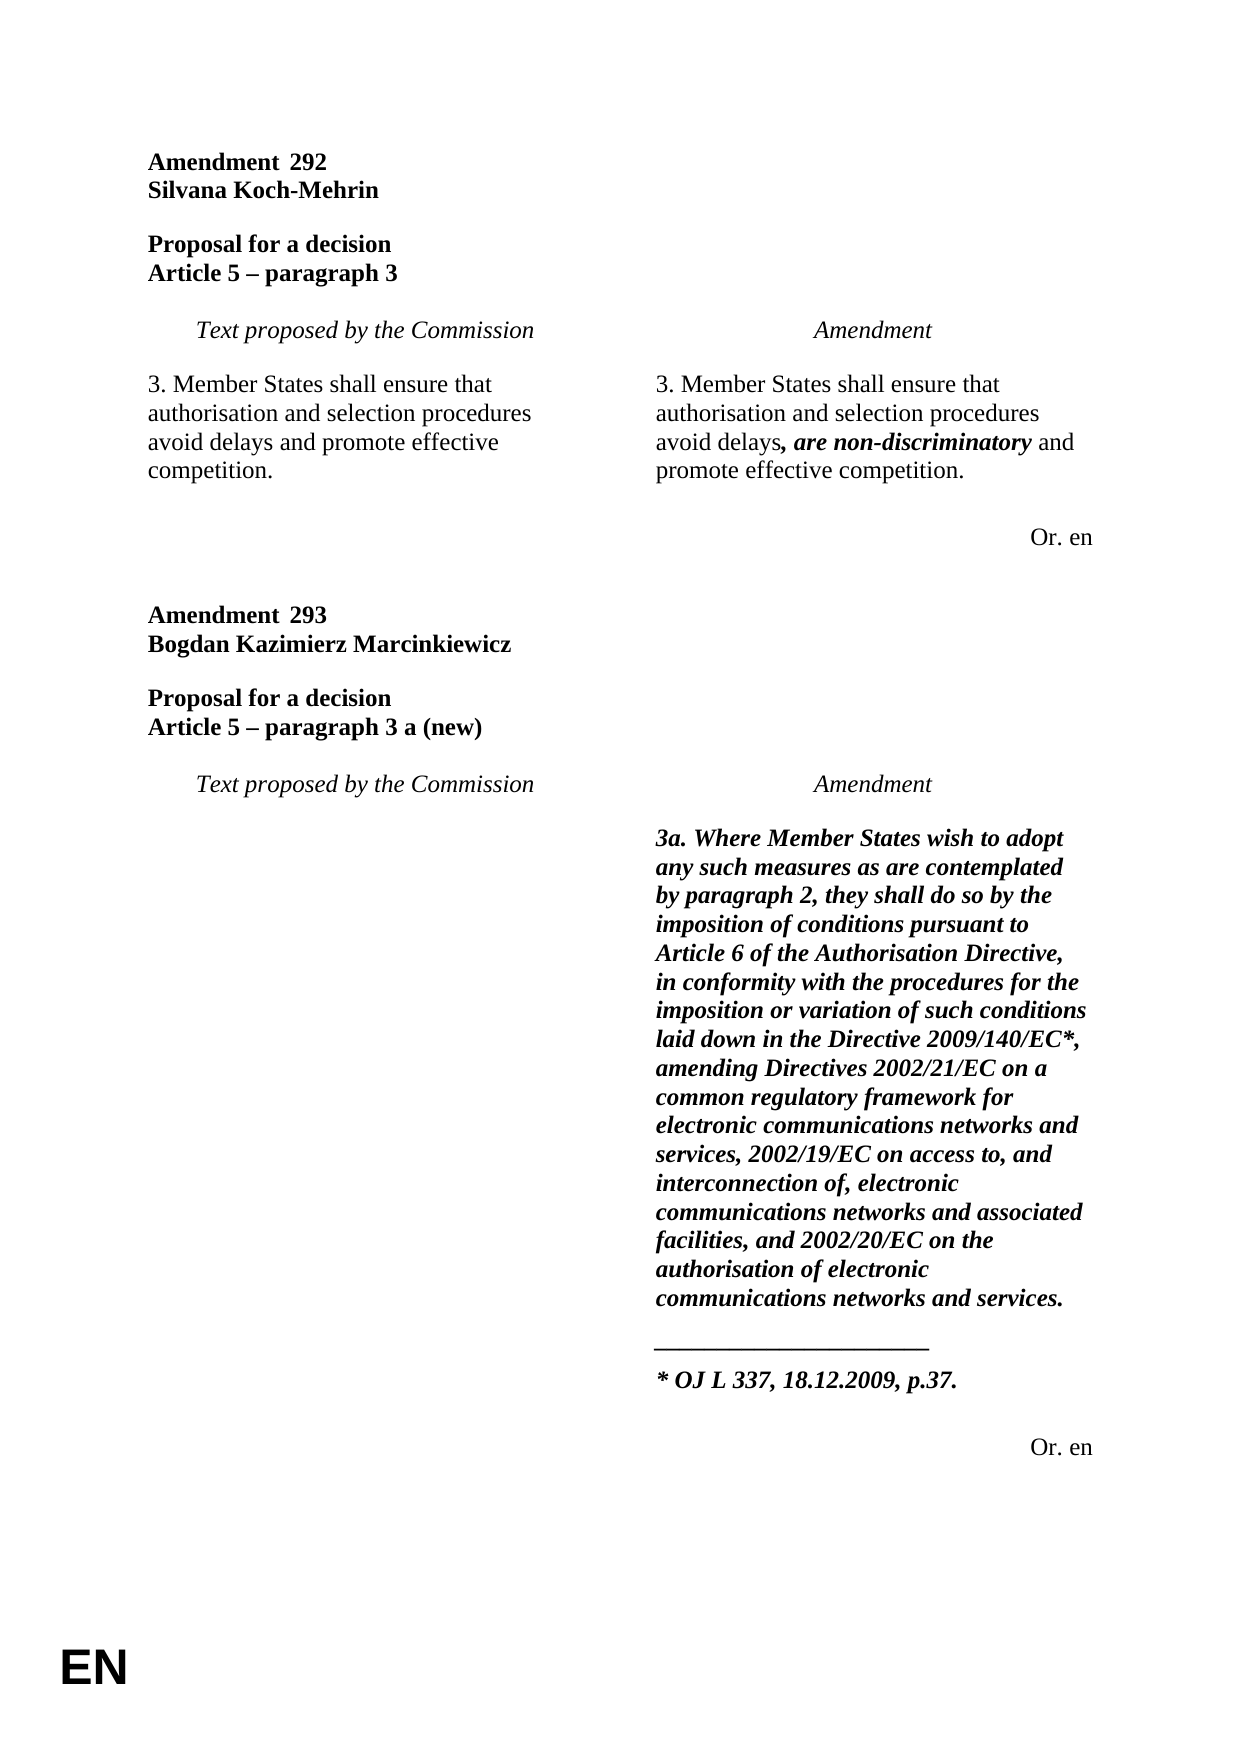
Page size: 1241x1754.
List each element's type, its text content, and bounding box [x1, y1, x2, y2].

text <Members>Bogdan Kazimierz Marcinkiewicz</Members> [148, 629, 1093, 658]
table_cell Amendment [620, 769, 1128, 823]
text <Article>Article 5 – paragraph 3 </Article> [148, 258, 1093, 287]
table_header [112, 741, 1128, 769]
table_cell Text proposed by the Commission [112, 316, 620, 369]
text <DocAmend>Proposal for a decision</DocAmend> [148, 229, 1093, 258]
text <Amend>Amendment <NumAm>293</NumAm> [148, 601, 1093, 629]
text <DocAmend>Proposal for a decision</DocAmend> [148, 683, 1093, 712]
text <Amend>Amendment <NumAm>292</NumAm> [148, 147, 1093, 176]
text Or. <Original>{EN}en</Original> [148, 1432, 1093, 1461]
text <Members>Silvana Koch-Mehrin</Members> [148, 176, 1093, 204]
table_cell 3a. Where Member States wish to adopt any such measures as are contemplated by paragraph 2, they shall do so by the imposition of conditions pursuant to Article 6 of the Authorisation Directive, in conformity with the procedures for the imposition or variation of such conditions laid down in the Directive 2009/140/EC*, amending Directives 2002/21/EC on a common regulatory framework for electronic communications networks and services, 2002/19/EC on access to, and interconnection of, electronic communications networks and associated facilities, and 2002/20/EC on the authorisation of electronic communications networks and services. ______________________ * OJ L 337, 18.12.2009, p.37. [620, 823, 1128, 1407]
table_cell Amendment [620, 316, 1128, 369]
table_cell Text proposed by the Commission [112, 769, 620, 823]
table_cell [112, 823, 620, 1407]
table_cell 3. Member States shall ensure that authorisation and selection procedures avoid delays, are non-discriminatory and promote effective competition. [620, 369, 1128, 497]
table_header [112, 287, 1128, 316]
table_cell 3. Member States shall ensure that authorisation and selection procedures avoid delays and promote effective competition. [112, 369, 620, 497]
text <Article>Article 5 – paragraph 3 a (new) </Article> [148, 712, 1093, 741]
text Or. <Original>{EN}en</Original> [148, 522, 1093, 551]
